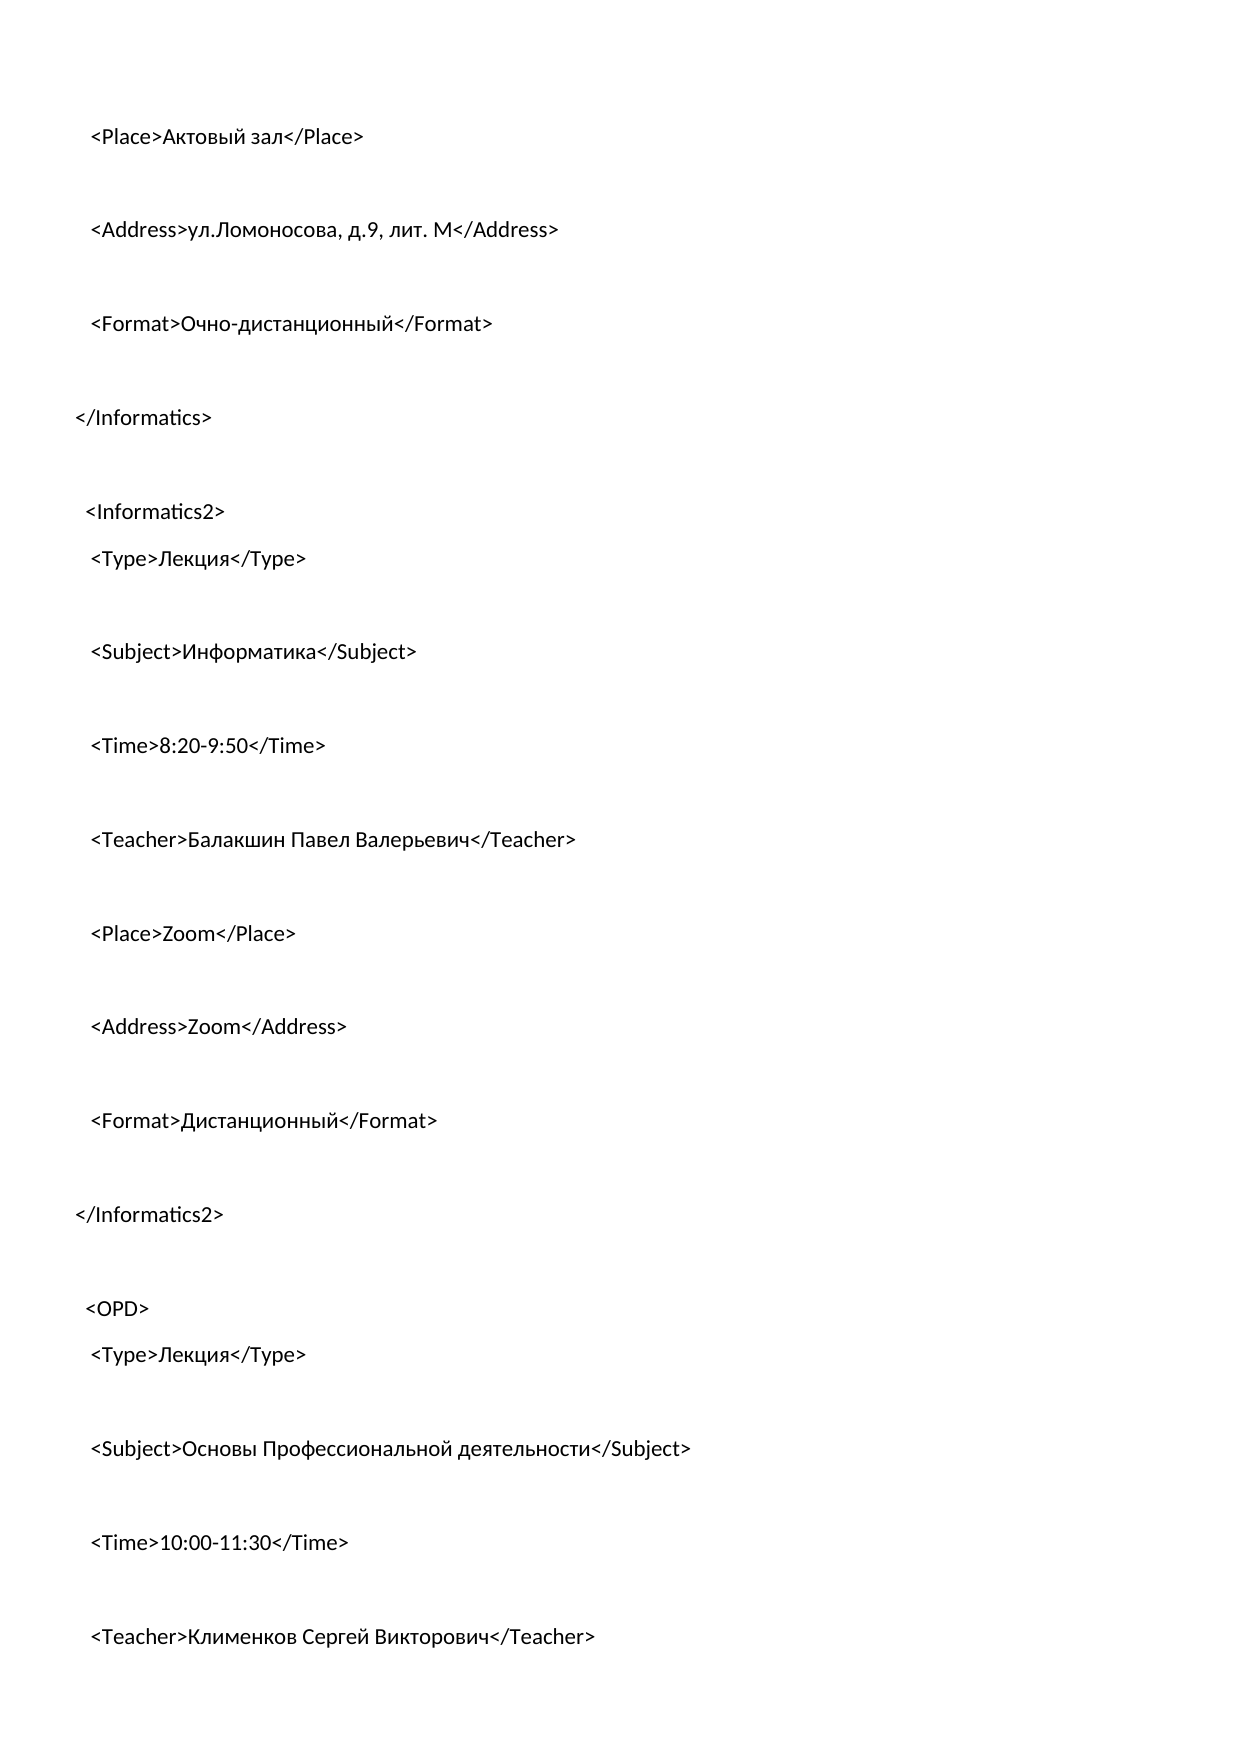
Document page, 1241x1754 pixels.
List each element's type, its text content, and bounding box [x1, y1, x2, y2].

text <Time>8:20-9:50</Time> [75, 731, 1165, 759]
text <Type>Лекция</Type> [75, 1341, 1165, 1369]
text <Place>Актовый зал</Place> [75, 122, 1165, 150]
text <Informatics2> [75, 497, 1165, 525]
text <Subject>Основы Профессиональной деятельности</Subject> [75, 1434, 1165, 1462]
text <Address>ул.Ломоносова, д.9, лит. М</Address> [75, 216, 1165, 244]
text <Teacher>Клименков Сергей Викторович</Teacher> [75, 1622, 1165, 1650]
text </Informatics> [75, 403, 1165, 431]
text <OPD> [75, 1294, 1165, 1322]
text <Time>10:00-11:30</Time> [75, 1528, 1165, 1556]
text </Informatics2> [75, 1200, 1165, 1228]
text <Format>Очно-дистанционный</Format> [75, 309, 1165, 337]
text <Type>Лекция</Type> [75, 544, 1165, 572]
text <Address>Zoom</Address> [75, 1012, 1165, 1041]
text <Format>Дистанционный</Format> [75, 1106, 1165, 1134]
text <Place>Zoom</Place> [75, 919, 1165, 947]
text <Subject>Информатика</Subject> [75, 637, 1165, 666]
text <Teacher>Балакшин Павел Валерьевич</Teacher> [75, 825, 1165, 853]
